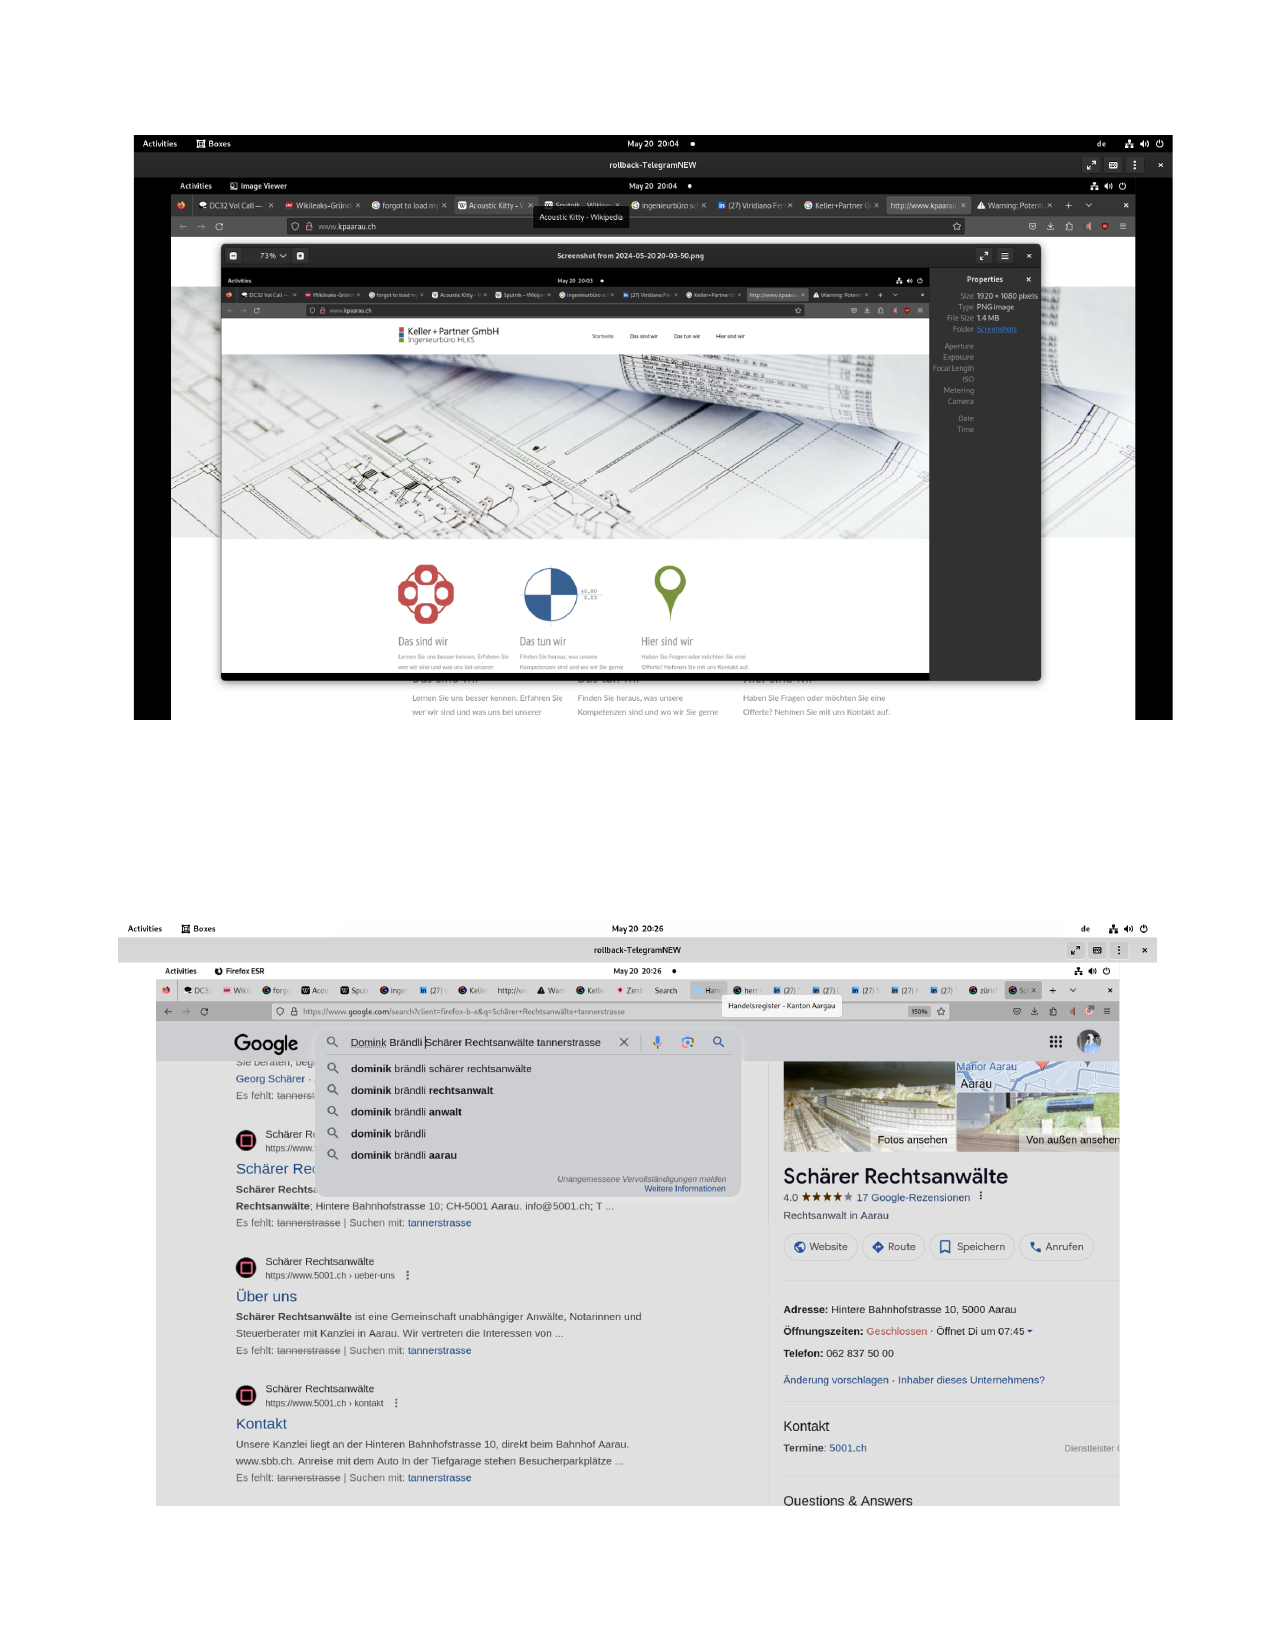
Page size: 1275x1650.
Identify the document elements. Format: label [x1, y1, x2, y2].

picture [133, 135, 1173, 720]
